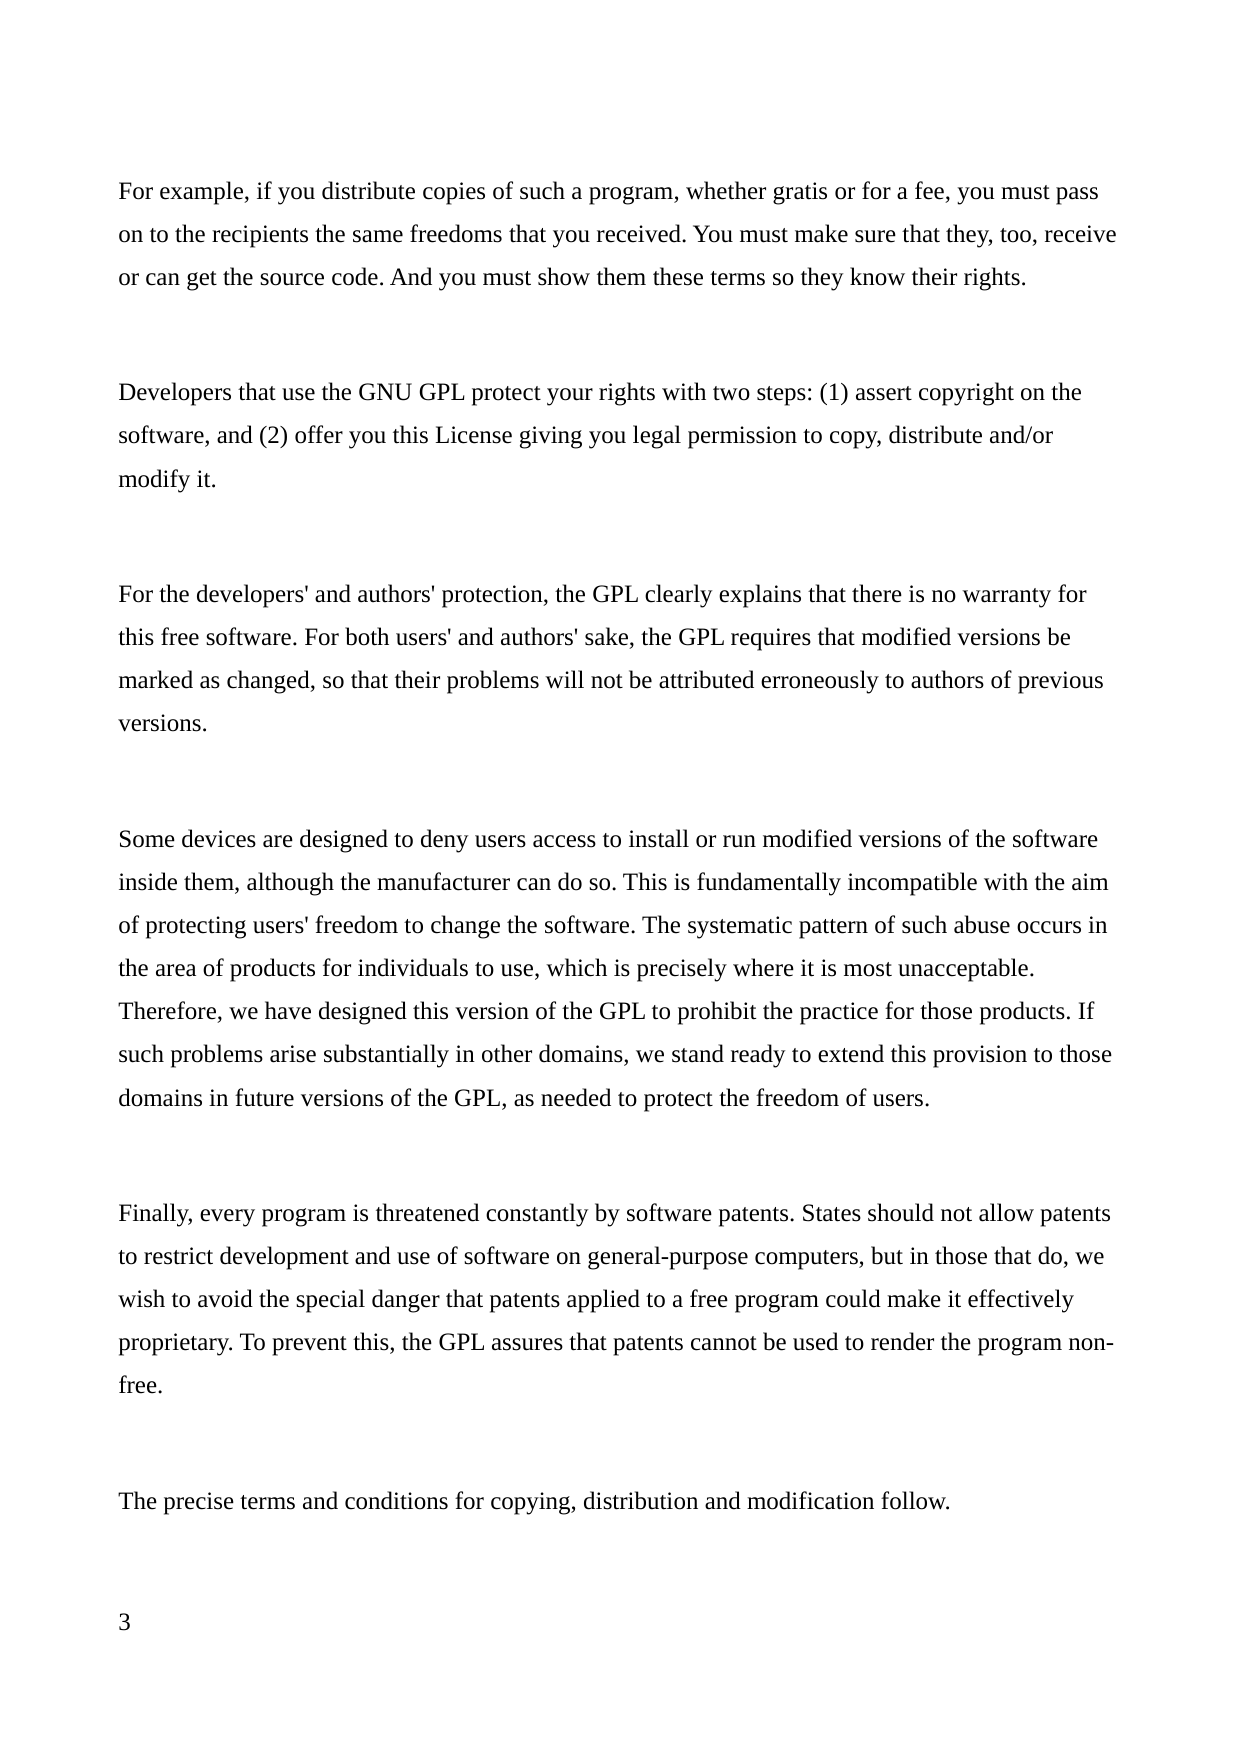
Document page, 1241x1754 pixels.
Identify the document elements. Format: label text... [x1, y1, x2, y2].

text Finally, every program is threatened constantly by software patents. States should not allow patents to restrict development and use of software on general-purpose computers, but in those that do, we wish to avoid the special danger that patents applied to a free program could make it effectively proprietary. To prevent this, the GPL assures that patents cannot be used to render the program non-free. [118, 1198, 1122, 1399]
text Some devices are designed to deny users access to install or run modified versions of the software inside them, although the manufacturer can do so. This is fundamentally incompatible with the aim of protecting users' freedom to change the software. The systematic pattern of such abuse occurs in the area of products for individuals to use, which is precisely where it is most unacceptable. Therefore, we have designed this version of the GPL to prohibit the practice for those products. If such problems arise substantially in other domains, we stand ready to extend this provision to those domains in future versions of the GPL, as needed to protect the freedom of users. [118, 824, 1122, 1111]
text For the developers' and authors' protection, the GPL clearly explains that there is no warranty for this free software. For both users' and authors' sake, the GPL requires that modified versions be marked as changed, so that their problems will not be attributed erroneously to authors of previous versions. [118, 579, 1122, 737]
text Developers that use the GNU GPL protect your rights with two steps: (1) assert copyright on the software, and (2) offer you this License giving you legal permission to copy, distribute and/or modify it. [118, 377, 1122, 492]
text For example, if you distribute copies of such a program, whether gratis or for a fee, you must pass on to the recipients the same freedoms that you received. You must make sure that they, too, receive or can get the source code. And you must show them these terms so they know their rights. [118, 176, 1122, 291]
text The precise terms and conditions for copying, distribution and modification follow. [118, 1486, 1122, 1515]
